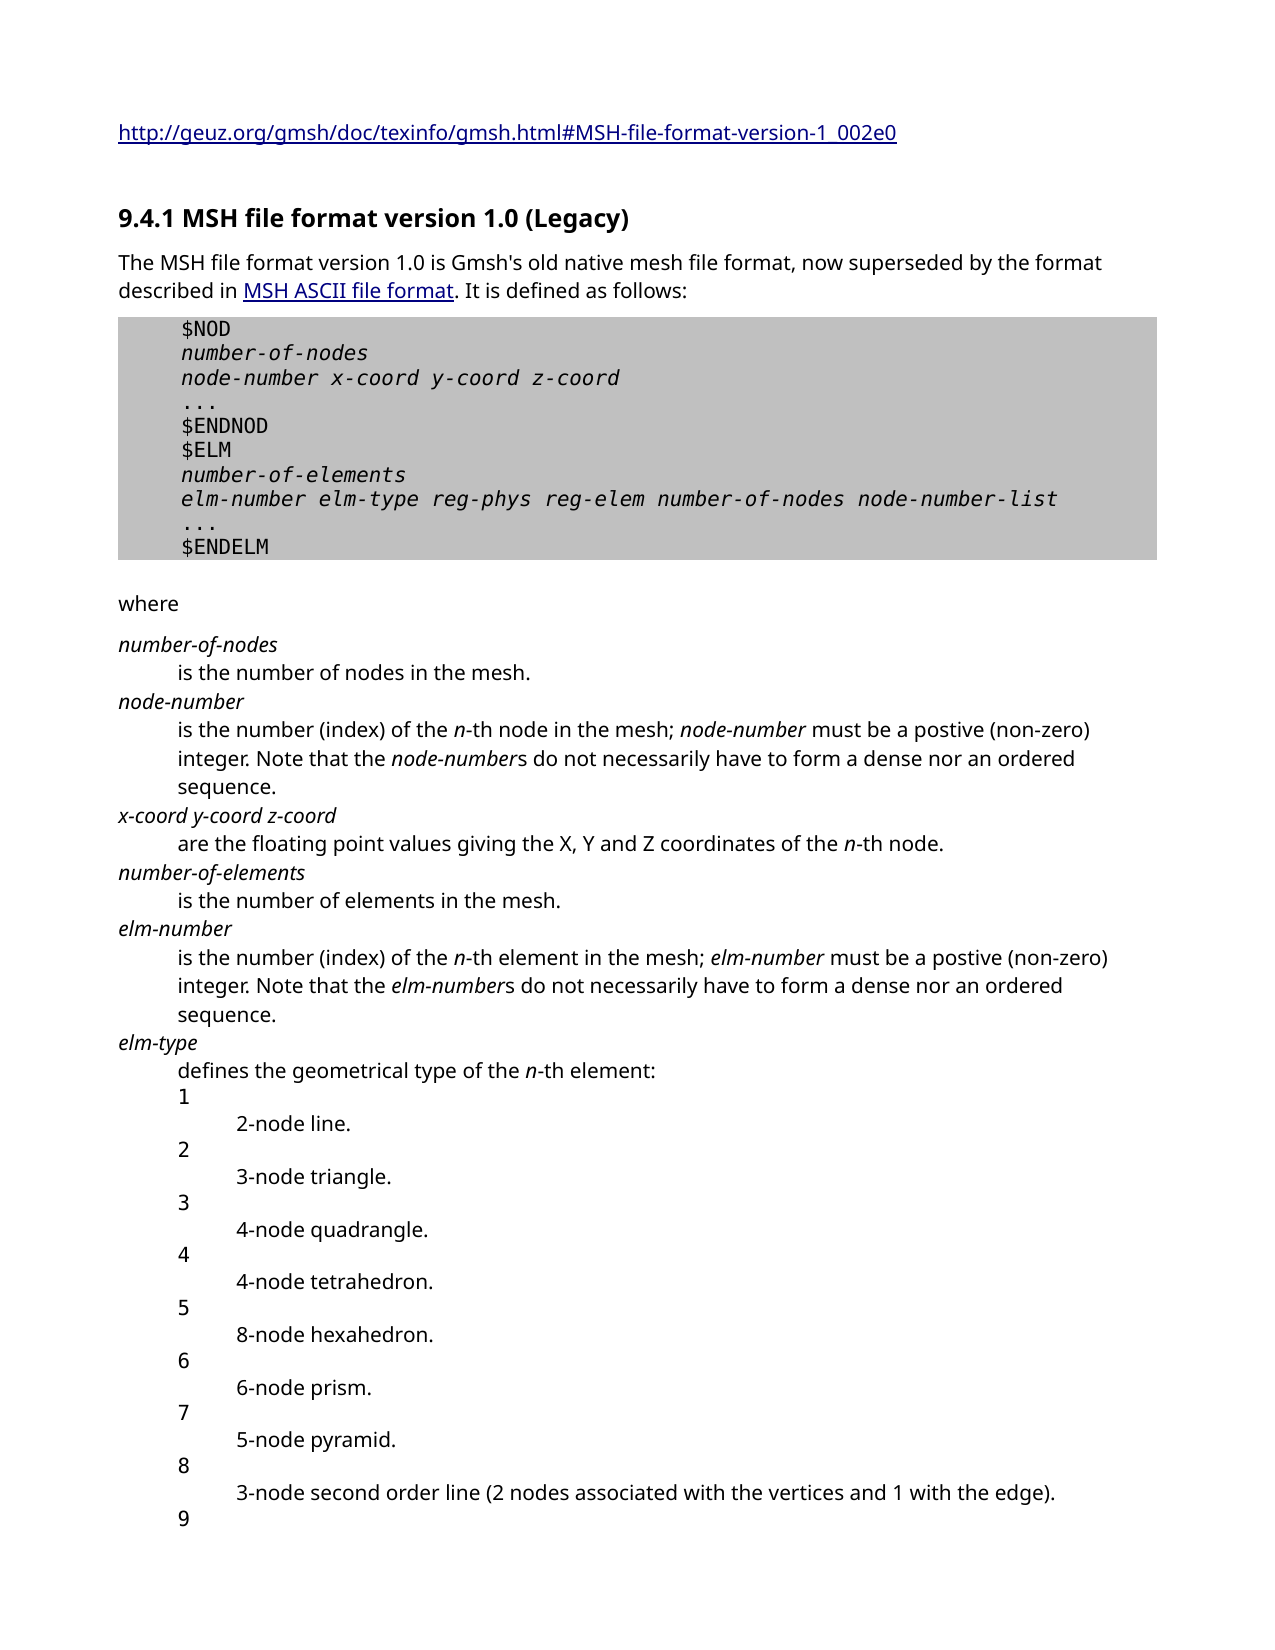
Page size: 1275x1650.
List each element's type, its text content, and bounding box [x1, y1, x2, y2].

subtitle x-coord y-coord z-coord [118, 801, 1157, 829]
text $ENDELM [118, 535, 1157, 560]
list 3-node second order line (2 nodes associated with the vertices and 1 with the edge). [236, 1478, 1157, 1507]
list is the number of elements in the mesh. [177, 886, 1157, 914]
subtitle 1 [177, 1085, 1157, 1109]
subtitle 3 [177, 1191, 1157, 1215]
list 8-node hexahedron. [236, 1320, 1157, 1349]
subtitle elm-number [118, 914, 1157, 943]
subtitle 6 [177, 1349, 1157, 1373]
subtitle 8 [177, 1454, 1157, 1478]
text $ELM [118, 438, 1157, 463]
text The MSH file format version 1.0 is Gmsh's old native mesh file format, now superseded by the format described in MSH ASCII file format. It is defined as follows: [118, 248, 1157, 304]
list 4-node tetrahedron. [236, 1267, 1157, 1296]
subtitle number-of-nodes [118, 630, 1157, 658]
list is the number (index) of the n-th element in the mesh; elm-number must be a postive (non-zero) integer. Note that the elm-numbers do not necessarily have to form a dense nor an ordered sequence. [177, 943, 1157, 1028]
text node-number x-coord y-coord z-coord [118, 366, 1157, 390]
subtitle 5 [177, 1296, 1157, 1320]
text number-of-nodes [118, 341, 1157, 366]
subtitle 4 [177, 1243, 1157, 1267]
subtitle 7 [177, 1401, 1157, 1426]
subtitle 9.4.1 MSH file format version 1.0 (Legacy) [118, 201, 1157, 235]
subtitle number-of-elements [118, 858, 1157, 886]
text $NOD [118, 317, 1157, 341]
list 2-node line. [236, 1109, 1157, 1138]
subtitle 9 [177, 1507, 1157, 1531]
subtitle node-number [118, 687, 1157, 715]
text elm-number elm-type reg-phys reg-elem number-of-nodes node-number-list [118, 487, 1157, 511]
subtitle 2 [177, 1138, 1157, 1162]
list 3-node triangle. [236, 1162, 1157, 1191]
list 6-node prism. [236, 1373, 1157, 1401]
text where [118, 589, 1157, 618]
text ... [118, 390, 1157, 414]
text number-of-elements [118, 463, 1157, 487]
list 5-node pyramid. [236, 1426, 1157, 1454]
list 4-node quadrangle. [236, 1215, 1157, 1243]
text ... [118, 511, 1157, 535]
list is the number of nodes in the mesh. [177, 658, 1157, 687]
list defines the geometrical type of the n-th element: [177, 1057, 1157, 1085]
list are the floating point values giving the X, Y and Z coordinates of the n-th node. [177, 829, 1157, 858]
list is the number (index) of the n-th node in the mesh; node-number must be a postive (non-zero) integer. Note that the node-numbers do not necessarily have to form a dense nor an ordered sequence. [177, 715, 1157, 801]
text $ENDNOD [118, 414, 1157, 438]
subtitle elm-type [118, 1028, 1157, 1057]
